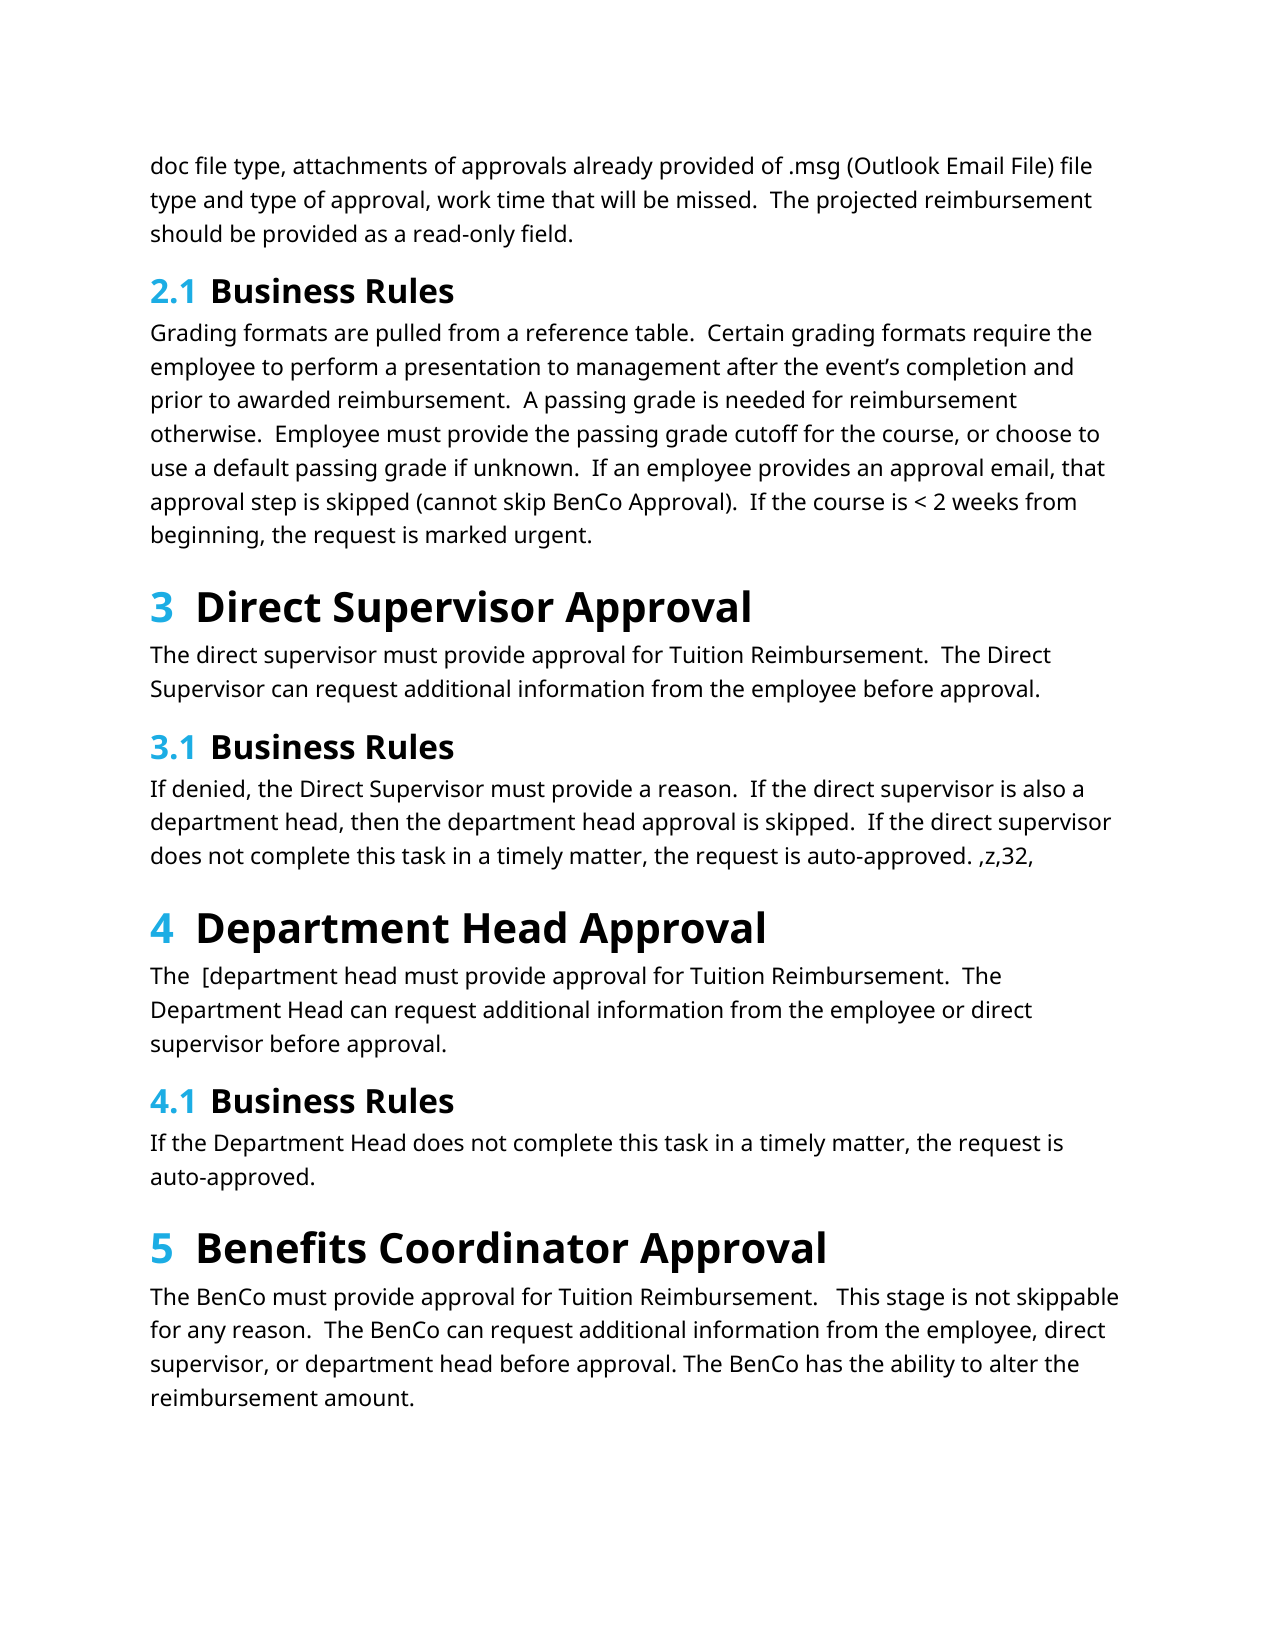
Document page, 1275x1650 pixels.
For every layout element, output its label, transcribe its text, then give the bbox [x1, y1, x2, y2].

text Grading formats are pulled from a reference table. Certain grading formats require the employee to perform a presentation to management after the event’s completion and prior to awarded reimbursement. A passing grade is needed for reimbursement otherwise. Employee must provide the passing grade cutoff for the course, or choose to use a default passing grade if unknown. If an employee provides an approval email, that approval step is skipped (cannot skip BenCo Approval). If the course is < 2 weeks from beginning, the request is marked urgent. [150, 317, 1125, 551]
subtitle Business Rules [150, 723, 1125, 769]
text The [department head must provide approval for Tuition Reimbursement. The Department Head can request additional information from the employee or direct supervisor before approval. [150, 960, 1125, 1059]
text If the Department Head does not complete this task in a timely matter, the request is auto-approved. [150, 1127, 1125, 1192]
subtitle Department Head Approval [150, 899, 1125, 956]
subtitle Direct Supervisor Approval [150, 578, 1125, 635]
subtitle Business Rules [150, 268, 1125, 313]
text doc file type, attachments of approvals already provided of .msg (Outlook Email File) file type and type of approval, work time that will be missed. The projected reimbursement should be provided as a read-only field. [150, 150, 1125, 249]
subtitle Business Rules [150, 1078, 1125, 1123]
text The direct supervisor must provide approval for Tuition Reimbursement. The Direct Supervisor can request additional information from the employee before approval. [150, 639, 1125, 704]
text If denied, the Direct Supervisor must provide a reason. If the direct supervisor is also a department head, then the department head approval is skipped. If the direct supervisor does not complete this task in a timely matter, the request is auto-approved. ,z,32, [150, 772, 1125, 871]
text The BenCo must provide approval for Tuition Reimbursement. This stage is not skippable for any reason. The BenCo can request additional information from the employee, direct supervisor, or department head before approval. The BenCo has the ability to alter the reimbursement amount. [150, 1281, 1125, 1413]
subtitle Benefits Coordinator Approval [150, 1219, 1125, 1276]
